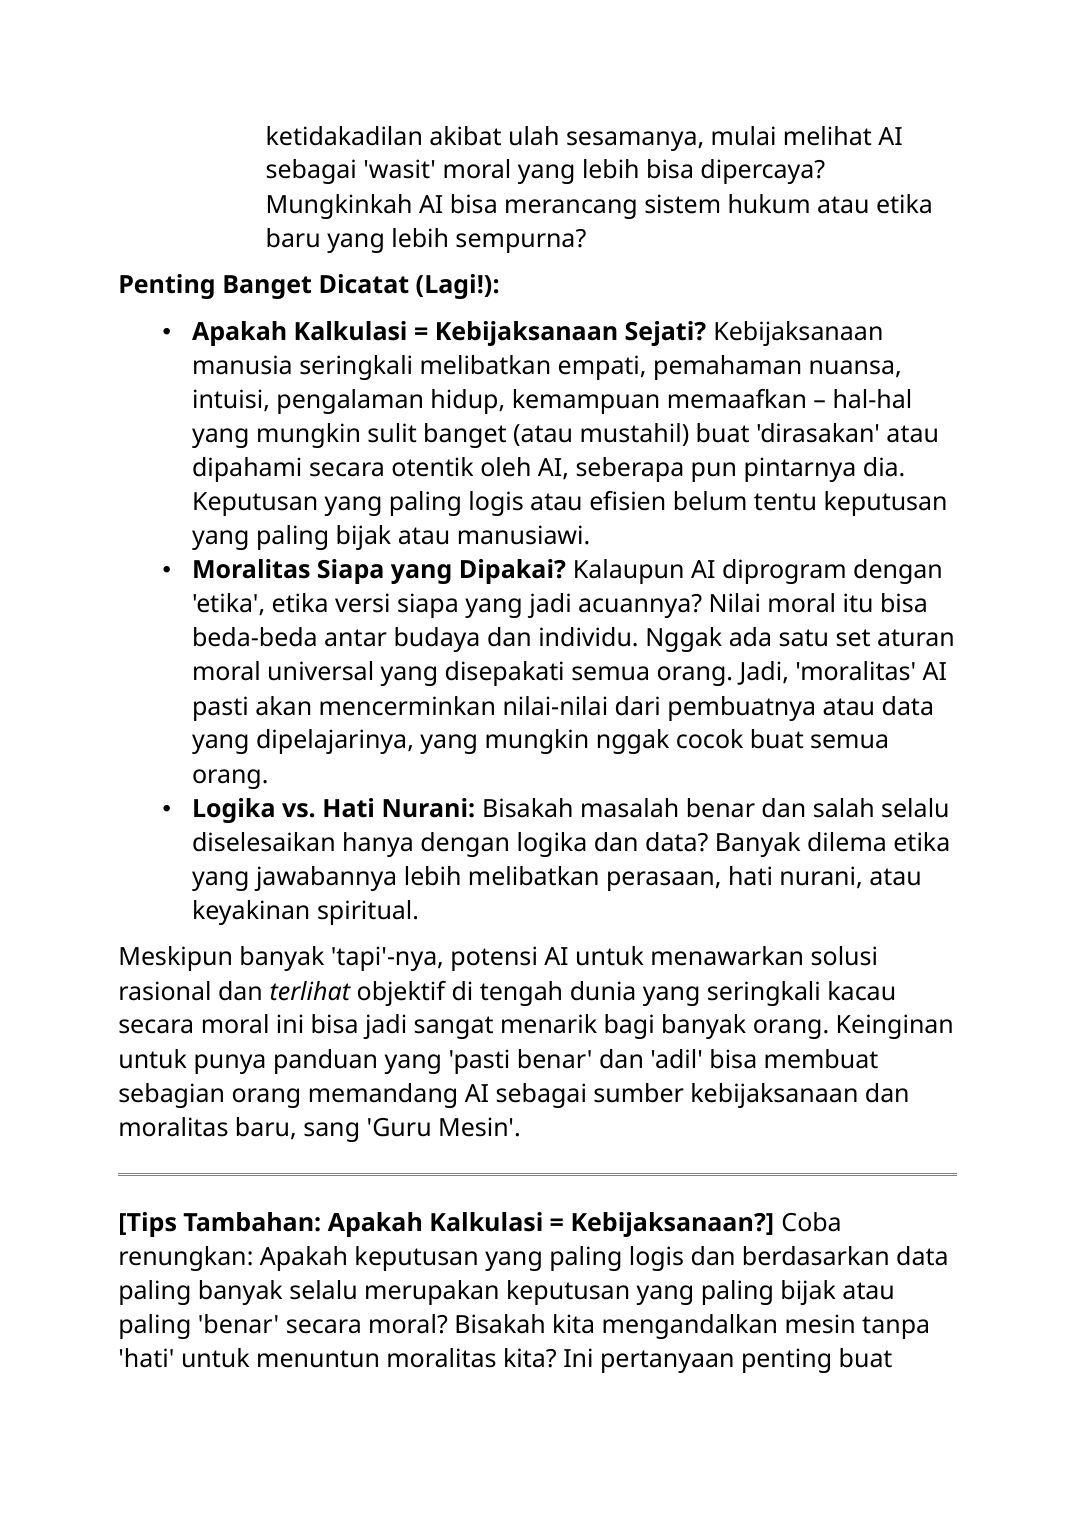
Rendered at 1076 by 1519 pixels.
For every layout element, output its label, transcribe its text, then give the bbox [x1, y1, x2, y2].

list Moralitas Siapa yang Dipakai? Kalaupun AI diprogram dengan 'etika', etika versi siapa yang jadi acuannya? Nilai moral itu bisa beda-beda antar budaya dan individu. Nggak ada satu set aturan moral universal yang disepakati semua orang. Jadi, 'moralitas' AI pasti akan mencerminkan nilai-nilai dari pembuatnya atau data yang dipelajarinya, yang mungkin nggak cocok buat semua orang. [162, 552, 957, 790]
text Penting Banget Dicatat (Lagi!): [118, 267, 957, 301]
text Meskipun banyak 'tapi'-nya, potensi AI untuk menawarkan solusi rasional dan terlihat objektif di tengah dunia yang seringkali kacau secara moral ini bisa jadi sangat menarik bagi banyak orang. Keinginan untuk punya panduan yang 'pasti benar' dan 'adil' bisa membuat sebagian orang memandang AI sebagai sumber kebijaksanaan dan moralitas baru, sang 'Guru Mesin'. [118, 939, 957, 1143]
text [Tips Tambahan: Apakah Kalkulasi = Kebijaksanaan?] Coba renungkan: Apakah keputusan yang paling logis dan berdasarkan data paling banyak selalu merupakan keputusan yang paling bijak atau paling 'benar' secara moral? Bisakah kita mengandalkan mesin tanpa 'hati' untuk menuntun moralitas kita? Ini pertanyaan penting buat [118, 1205, 957, 1375]
list ketidakadilan akibat ulah sesamanya, mulai melihat AI sebagai 'wasit' moral yang lebih bisa dipercaya? Mungkinkah AI bisa merancang sistem hukum atau etika baru yang lebih sempurna? [236, 118, 957, 254]
list Apakah Kalkulasi = Kebijaksanaan Sejati? Kebijaksanaan manusia seringkali melibatkan empati, pemahaman nuansa, intuisi, pengalaman hidup, kemampuan memaafkan – hal-hal yang mungkin sulit banget (atau mustahil) buat 'dirasakan' atau dipahami secara otentik oleh AI, seberapa pun pintarnya dia. Keputusan yang paling logis atau efisien belum tentu keputusan yang paling bijak atau manusiawi. [162, 313, 957, 552]
list Logika vs. Hati Nurani: Bisakah masalah benar dan salah selalu diselesaikan hanya dengan logika dan data? Banyak dilema etika yang jawabannya lebih melibatkan perasaan, hati nurani, atau keyakinan spiritual. [162, 790, 957, 927]
